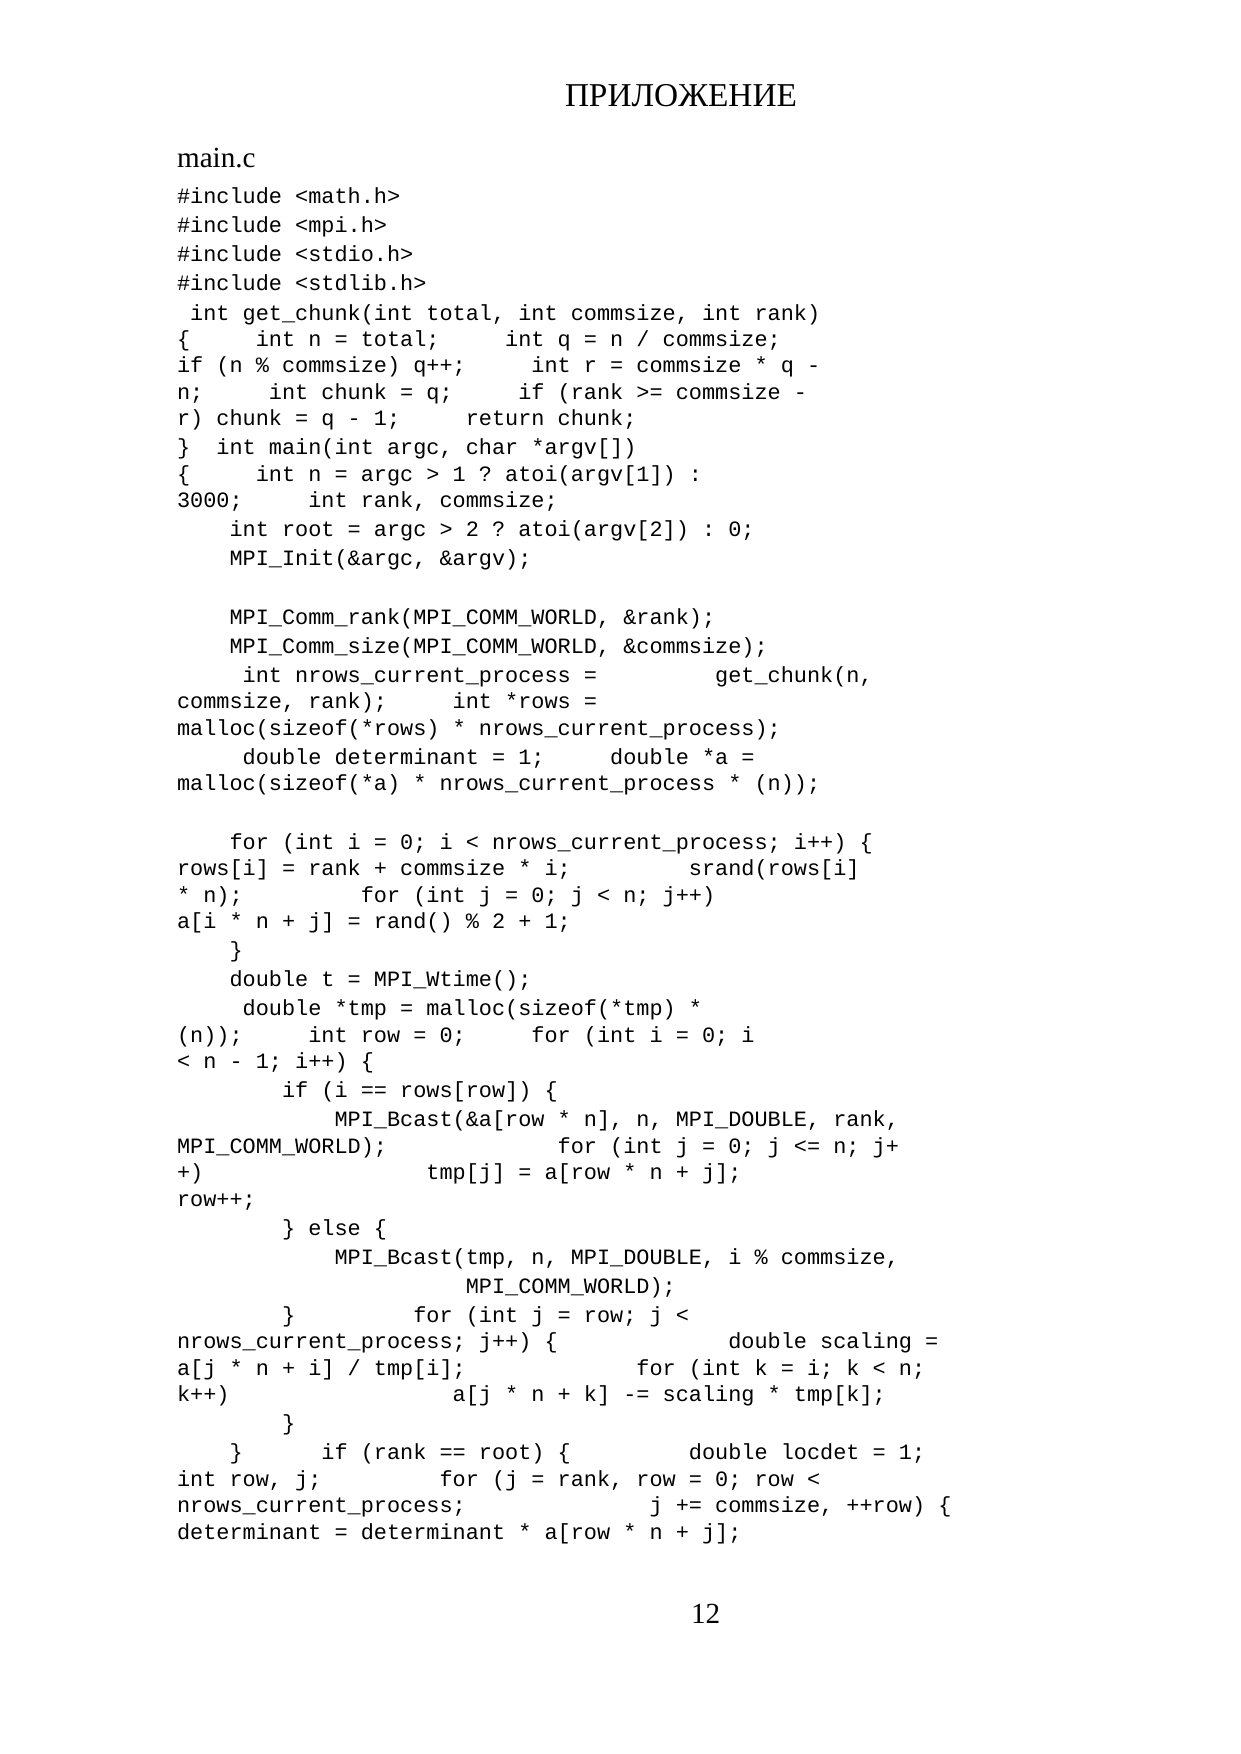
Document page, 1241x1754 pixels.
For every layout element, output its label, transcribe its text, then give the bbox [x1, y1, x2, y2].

text MPI_Comm_rank(MPI_COMM_WORLD, &rank); [177, 606, 967, 631]
text } if (rank == root) { double locdet = 1; int row, j; for (j = rank, row = 0; row < nrows_current_process; j += commsize, ++row) { determinant = determinant * a[row * n + j]; [177, 1442, 967, 1546]
text int get_chunk(int total, int commsize, int rank) { int n = total; int q = n / commsize; if (n % commsize) q++; int r = commsize * q - n; int chunk = q; if (rank >= commsize - r) chunk = q - 1; return chunk; [177, 302, 834, 432]
text } [177, 1412, 967, 1437]
text MPI_Init(&argc, &argv); [177, 548, 967, 572]
text if (i == rows[row]) { [177, 1079, 967, 1104]
text int root = argc > 2 ? atoi(argv[2]) : 0; [177, 518, 967, 543]
text } for (int j = row; j < nrows_current_process; j++) { double scaling = a[j * n + i] / tmp[i]; for (int k = i; k < n; k++) a[j * n + k] -= scaling * tmp[k]; [177, 1304, 952, 1408]
text double t = MPI_Wtime(); [177, 968, 967, 993]
text double determinant = 1; double *a = malloc(sizeof(*a) * nrows_current_process * (n)); [177, 746, 926, 797]
text MPI_Comm_size(MPI_COMM_WORLD, &commsize); [177, 635, 967, 660]
text #include <math.h> [177, 185, 967, 210]
text MPI_Bcast(&a[row * n], n, MPI_DOUBLE, rank, MPI_COMM_WORLD); for (int j = 0; j <= n; j++) tmp[j] = a[row * n + j]; row++; [177, 1108, 899, 1213]
text MPI_Bcast(tmp, n, MPI_DOUBLE, i % commsize, [177, 1246, 967, 1271]
text MPI_COMM_WORLD); [177, 1275, 967, 1300]
text } int main(int argc, char *argv[]) { int n = argc > 1 ? atoi(argv[1]) : 3000; int rank, commsize; [177, 437, 755, 514]
text main.c [177, 140, 1182, 173]
text #include <stdio.h> [177, 243, 967, 268]
text } [177, 939, 256, 964]
text for (int i = 0; i < nrows_current_process; i++) { rows[i] = rank + commsize * i; srand(rows[i] * n); for (int j = 0; j < n; j++) a[i * n + j] = rand() % 2 + 1; [177, 831, 873, 935]
text } else { [177, 1217, 967, 1242]
text double *tmp = malloc(sizeof(*tmp) * (n)); int row = 0; for (int i = 0; i < n - 1; i++) { [177, 997, 768, 1075]
text int nrows_current_process = get_chunk(n, commsize, rank); int *rows = malloc(sizeof(*rows) * nrows_current_process); [177, 664, 886, 742]
text #include <mpi.h> [177, 214, 967, 239]
text #include <stdlib.h> [177, 273, 967, 297]
subtitle ПРИЛОЖЕНИЕ [565, 75, 1188, 113]
